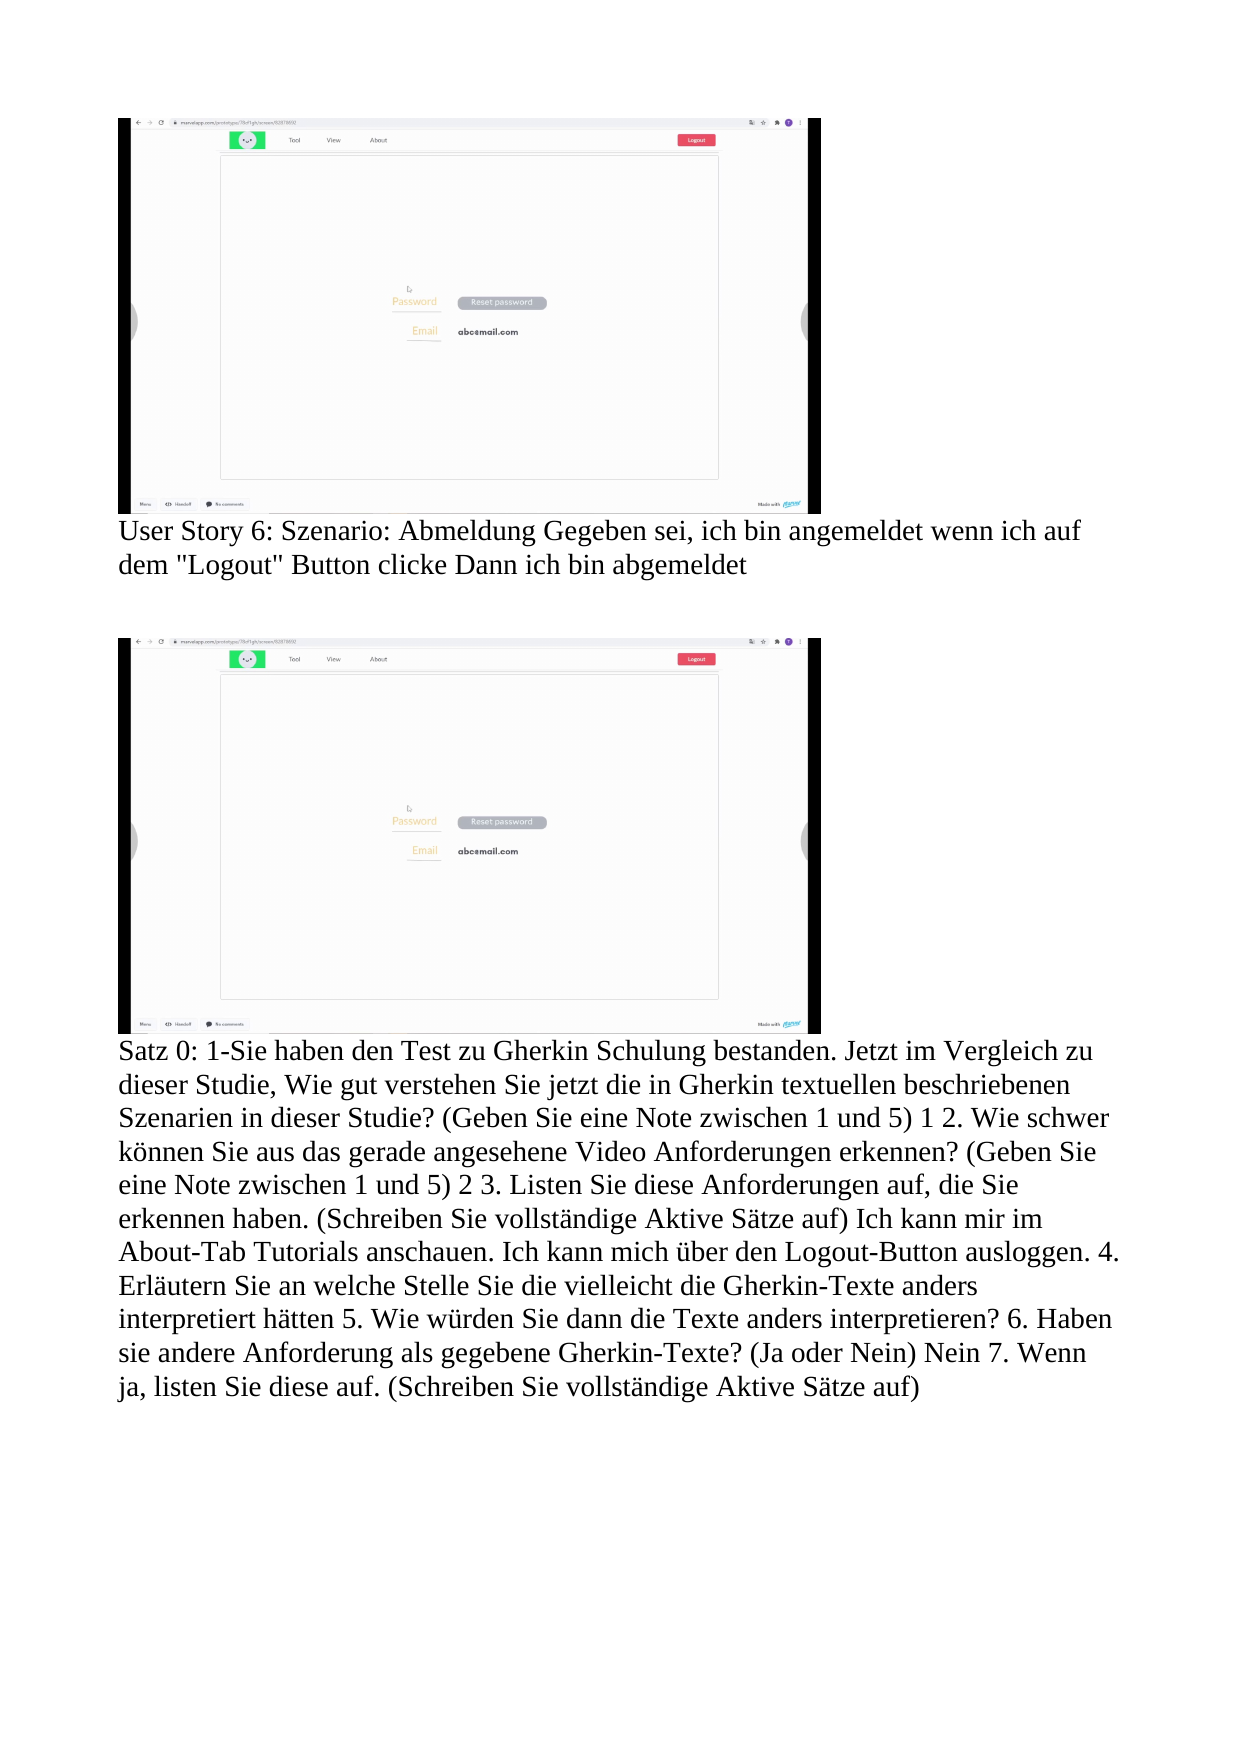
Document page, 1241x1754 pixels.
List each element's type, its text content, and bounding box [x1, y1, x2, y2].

picture [118, 118, 821, 514]
picture [118, 638, 821, 1034]
text Satz 0: 1-Sie haben den Test zu Gherkin Schulung bestanden. Jetzt im Vergleich zu dieser Studie, Wie gut verstehen Sie jetzt die in Gherkin textuellen beschriebenen Szenarien in dieser Studie? (Geben Sie eine Note zwischen 1 und 5) 1 2. Wie schwer können Sie aus das gerade angesehene Video Anforderungen erkennen? (Geben Sie eine Note zwischen 1 und 5) 2 3. Listen Sie diese Anforderungen auf, die Sie erkennen haben. (Schreiben Sie vollständige Aktive Sätze auf) Ich kann mir im About-Tab Tutorials anschauen. Ich kann mich über den Logout-Button ausloggen. 4. Erläutern Sie an welche Stelle Sie die vielleicht die Gherkin-Texte anders interpretiert hätten 5. Wie würden Sie dann die Texte anders interpretieren? 6. Haben sie andere Anforderung als gegebene Gherkin-Texte? (Ja oder Nein) Nein 7. Wenn ja, listen Sie diese auf. (Schreiben Sie vollständige Aktive Sätze auf) [118, 1033, 1122, 1402]
text User Story 6: Szenario: Abmeldung Gegeben sei, ich bin angemeldet wenn ich auf dem "Logout" Button clicke Dann ich bin abgemeldet [118, 513, 1122, 581]
